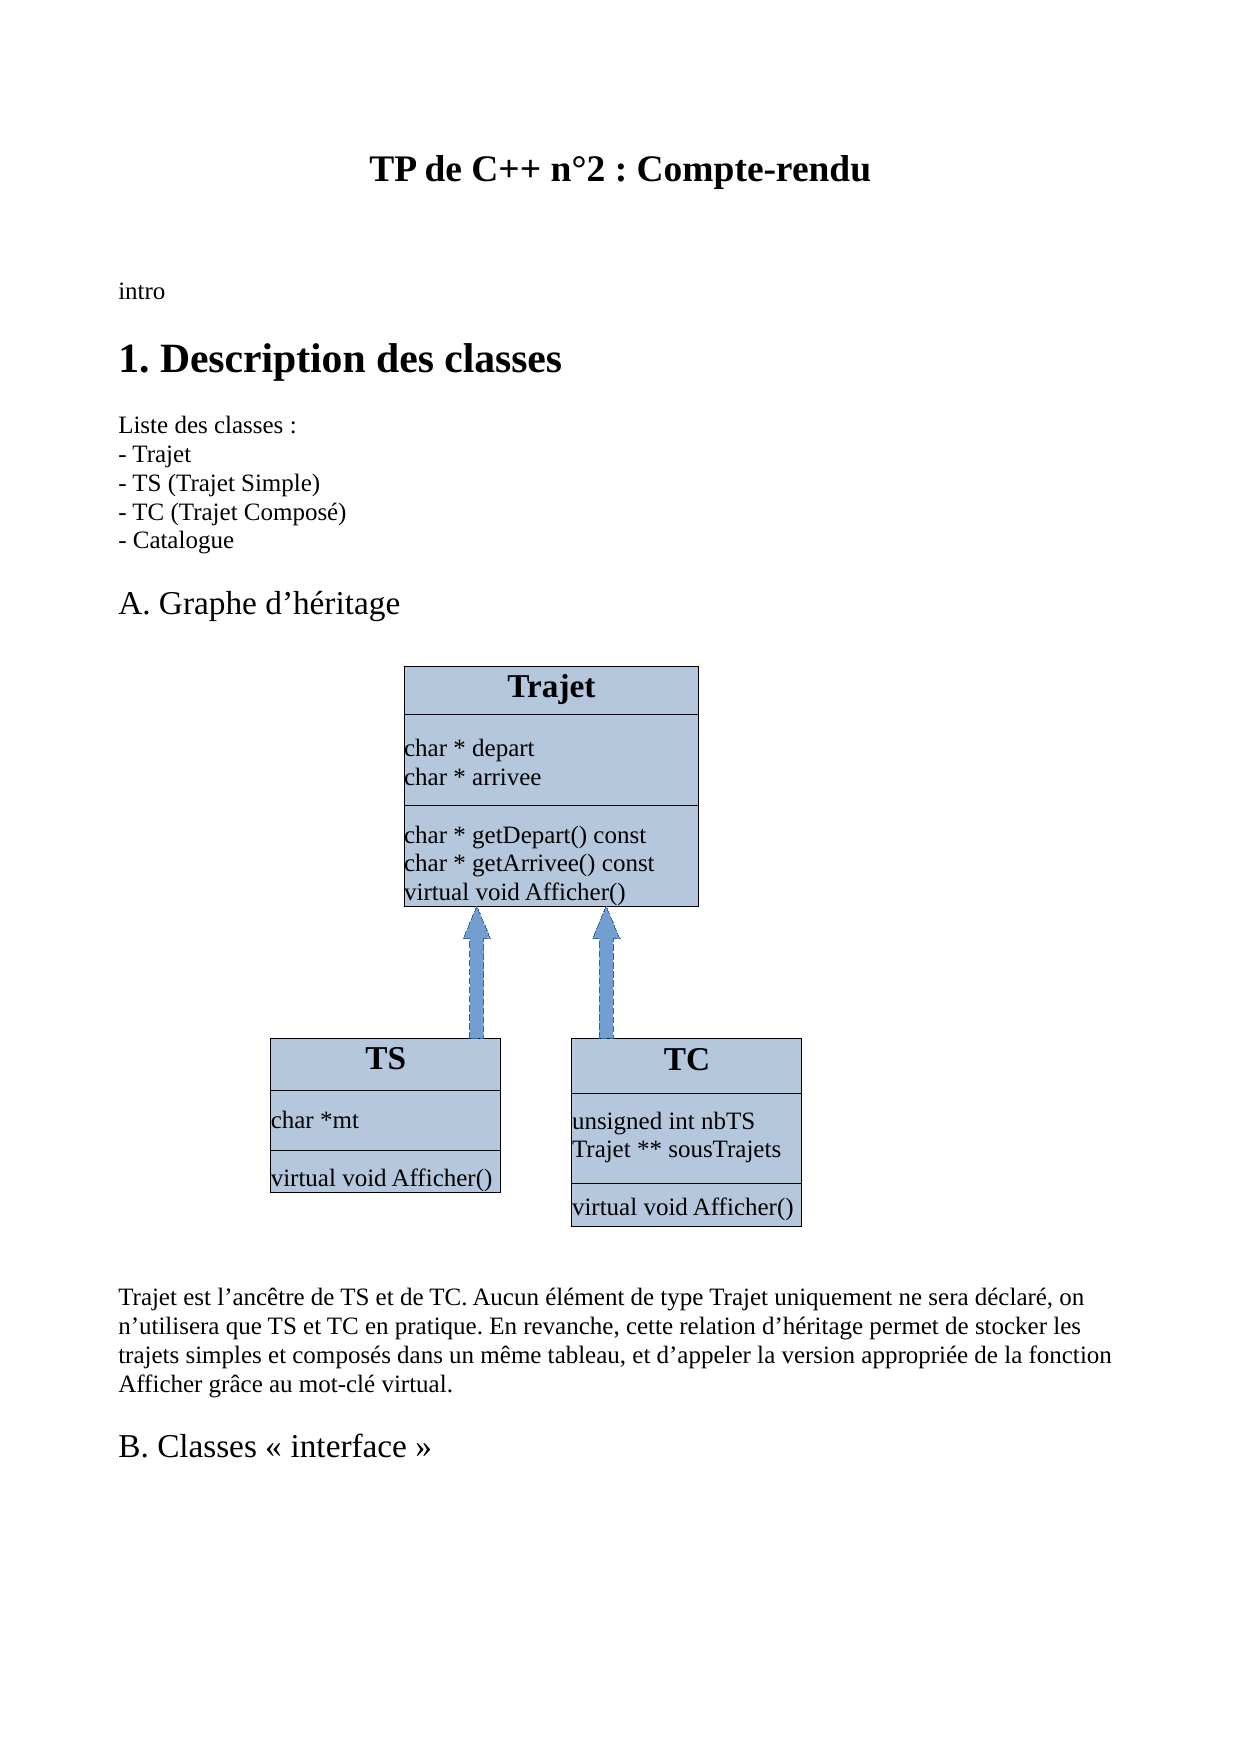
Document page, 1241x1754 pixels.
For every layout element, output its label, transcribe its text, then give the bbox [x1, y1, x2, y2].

text 1. Description des classes [118, 334, 1122, 382]
text - TS (Trajet Simple) [118, 468, 1122, 497]
text Liste des classes : [118, 410, 1122, 439]
text - Catalogue [118, 525, 1122, 554]
text Trajet est l’ancêtre de TS et de TC. Aucun élément de type Trajet uniquement ne sera déclaré, on n’utilisera que TS et TC en pratique. En revanche, cette relation d’héritage permet de stocker les trajets simples et composés dans un même tableau, et d’appeler la version appropriée de la fonction Afficher grâce au mot-clé virtual. [118, 1282, 1122, 1397]
text TP de C++ n°2 : Compte-rendu [118, 147, 1122, 190]
text A. Graphe d’héritage [118, 583, 1122, 621]
text intro [118, 276, 1122, 305]
text - Trajet [118, 439, 1122, 468]
text B. Classes « interface » [118, 1426, 1122, 1464]
text - TC (Trajet Composé) [118, 497, 1122, 525]
